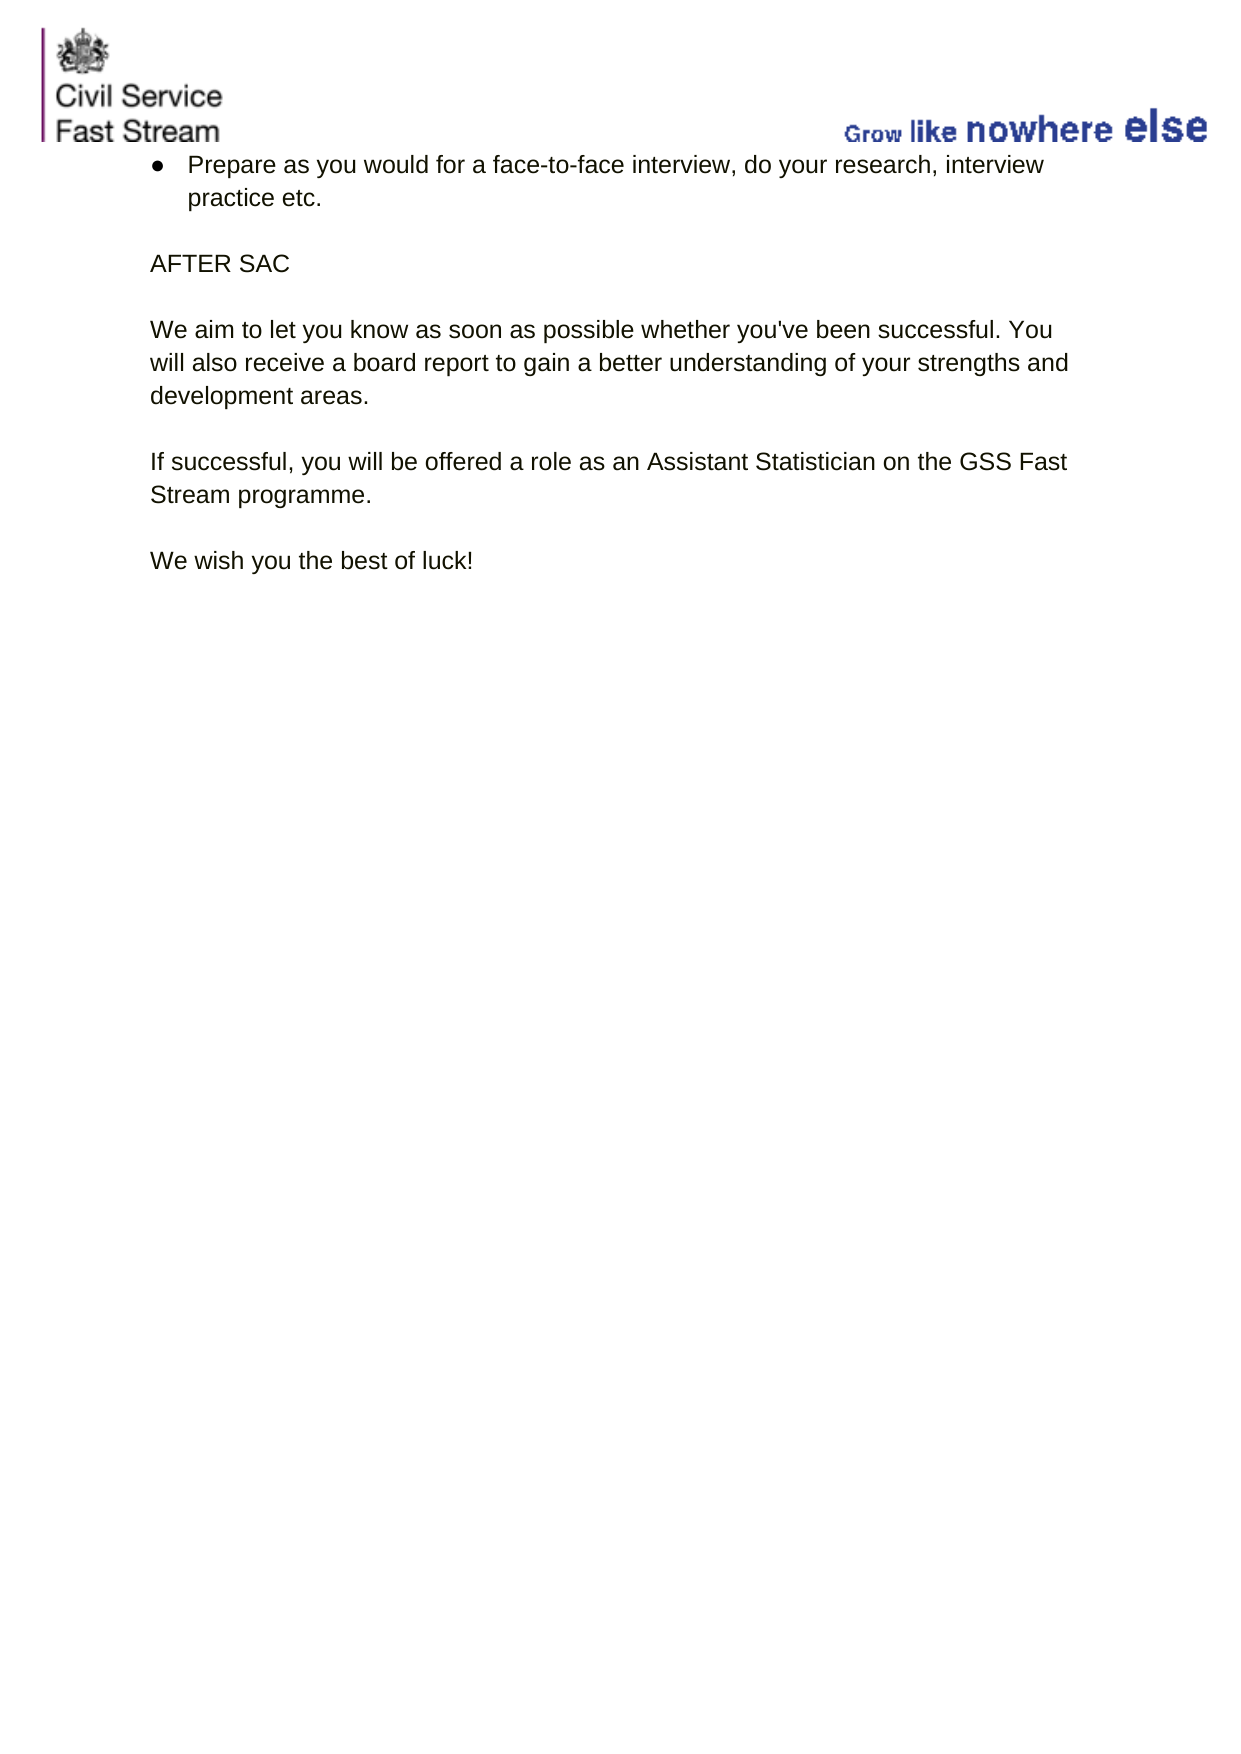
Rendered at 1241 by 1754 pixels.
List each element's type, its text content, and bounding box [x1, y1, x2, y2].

text We aim to let you know as soon as possible whether you've been successful. You will also receive a board report to gain a better understanding of your strengths and development areas. [150, 315, 1090, 410]
text We wish you the best of luck! [150, 546, 1090, 575]
text If successful, you will be offered a role as an Assistant Statistician on the GSS Fast Stream programme. [150, 447, 1090, 509]
list Prepare as you would for a face-to-face interview, do your research, interview practice etc. [150, 150, 1090, 212]
text AFTER SAC [150, 249, 1090, 278]
